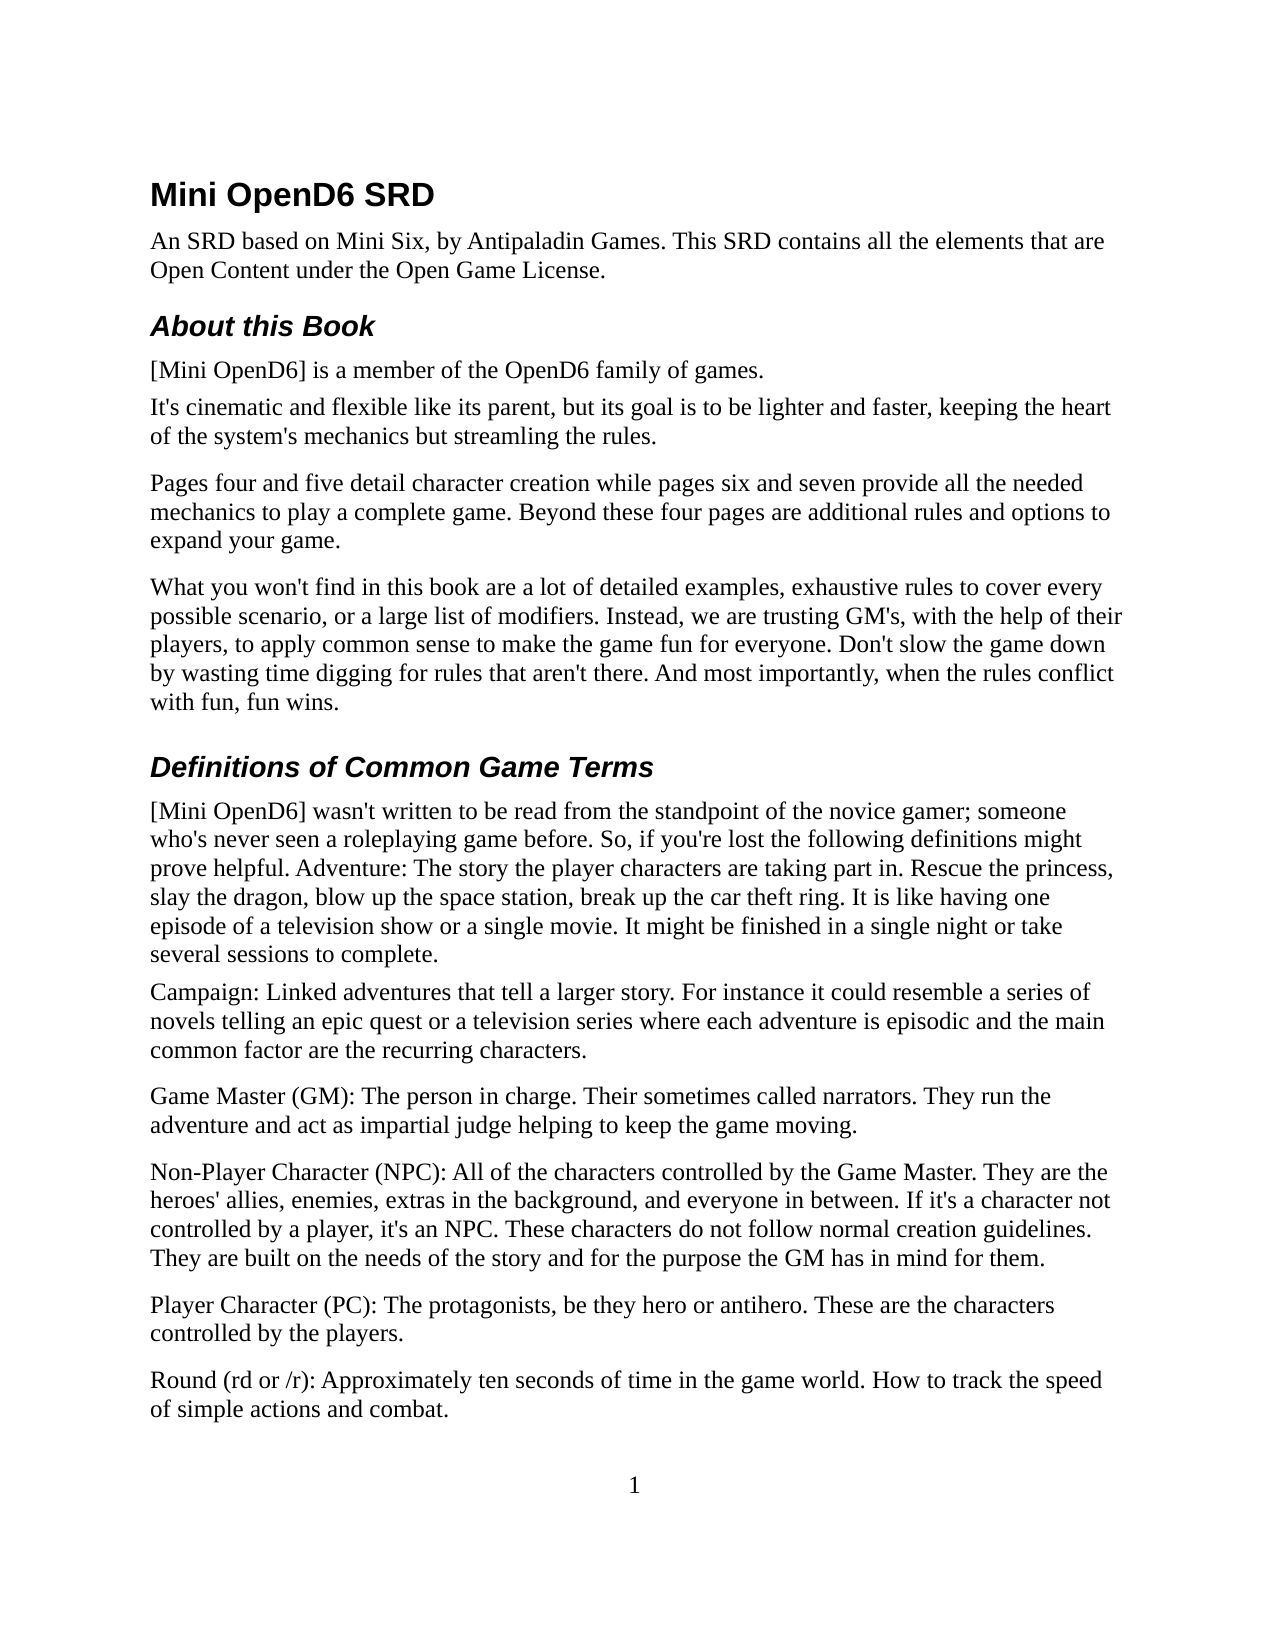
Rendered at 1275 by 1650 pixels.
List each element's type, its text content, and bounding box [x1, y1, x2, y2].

text [Mini OpenD6] is a member of the OpenD6 family of games. [150, 355, 1125, 383]
text Campaign: Linked adventures that tell a larger story. For instance it could resemble a series of novels telling an epic quest or a television series where each adventure is episodic and the main common factor are the recurring characters. [150, 977, 1125, 1063]
text [Mini OpenD6] wasn't written to be read from the standpoint of the novice gamer; someone who's never seen a roleplaying game before. So, if you're lost the following definitions might prove helpful. Adventure: The story the player characters are taking part in. Rescue the princess, slay the dragon, blow up the space station, break up the car theft ring. It is like having one episode of a television show or a single movie. It might be finished in a single night or take several sessions to complete. [150, 796, 1125, 968]
text Player Character (PC): The protagonists, be they hero or antihero. These are the characters controlled by the players. [150, 1290, 1125, 1347]
subtitle Mini OpenD6 SRD [150, 175, 1125, 214]
subtitle Definitions of Common Game Terms [150, 750, 1125, 783]
text Non-Player Character (NPC): All of the characters controlled by the Game Master. They are the heroes' allies, enemies, extras in the background, and everyone in between. If it's a character not controlled by a player, it's an NPC. These characters do not follow normal creation guidelines. They are built on the needs of the story and for the purpose the GM has in mind for them. [150, 1157, 1125, 1272]
text Round (rd or /r): Approximately ten seconds of time in the game world. How to track the speed of simple actions and combat. [150, 1365, 1125, 1423]
text Game Master (GM): The person in charge. Their sometimes called narrators. They run the adventure and act as impartial judge helping to keep the game moving. [150, 1081, 1125, 1139]
text Pages four and five detail character creation while pages six and seven provide all the needed mechanics to play a complete game. Beyond these four pages are additional rules and options to expand your game. [150, 468, 1125, 554]
text An SRD based on Mini Six, by Antipaladin Games. This SRD contains all the elements that are Open Content under the Open Game License. [150, 226, 1125, 284]
text It's cinematic and flexible like its parent, but its goal is to be lighter and faster, keeping the heart of the system's mechanics but streamling the rules. [150, 392, 1125, 450]
text What you won't find in this book are a lot of detailed examples, exhaustive rules to cover every possible scenario, or a large list of modifiers. Instead, we are trusting GM's, with the help of their players, to apply common sense to make the game fun for everyone. Don't slow the game down by wasting time digging for rules that aren't there. And most importantly, when the rules conflict with fun, fun wins. [150, 572, 1125, 716]
subtitle About this Book [150, 309, 1125, 342]
